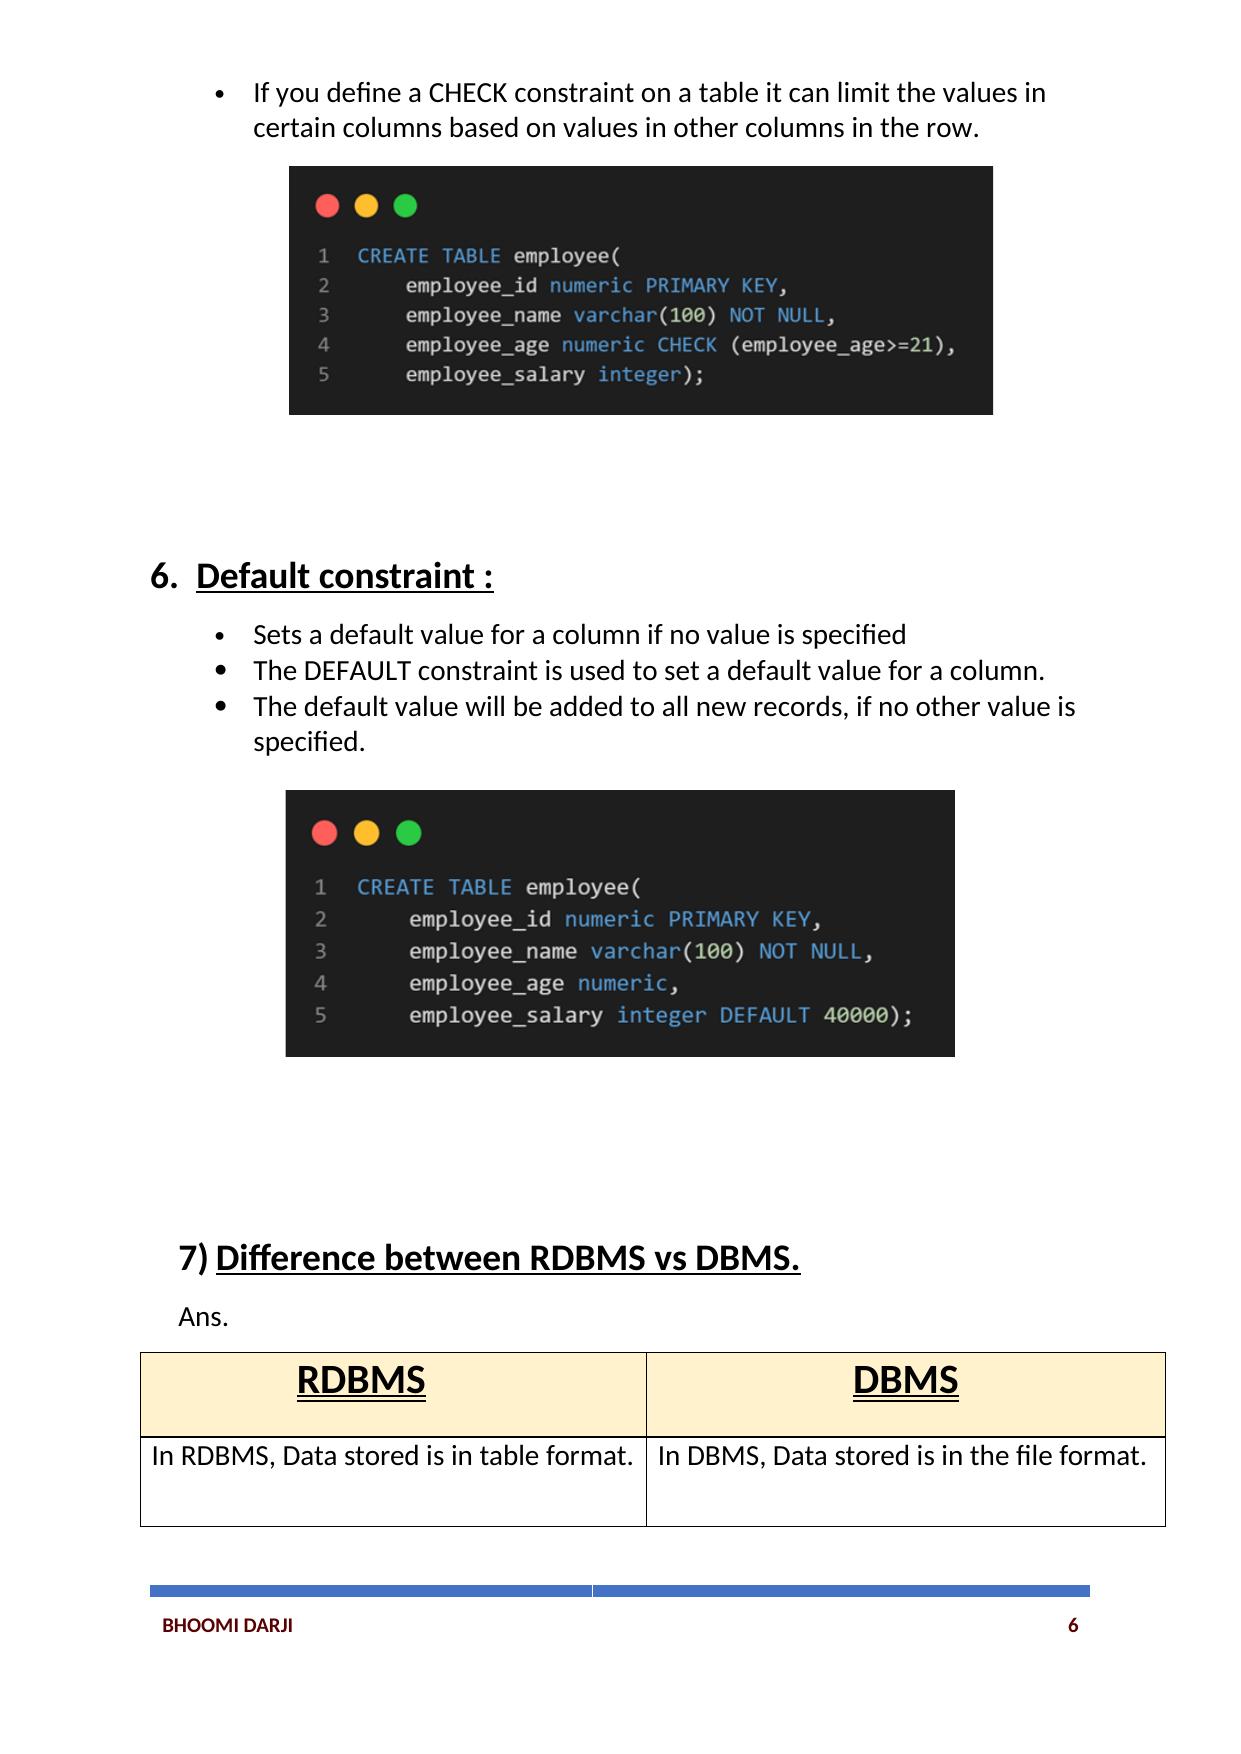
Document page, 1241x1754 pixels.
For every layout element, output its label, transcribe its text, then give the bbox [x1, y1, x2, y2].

table_header DBMS [647, 1353, 1165, 1436]
table_cell In DBMS, Data stored is in the file format. [647, 1438, 1165, 1526]
text Ans. [178, 1298, 1090, 1334]
list If you define a CHECK constraint on a table it can limit the values in certain columns based on values in other columns in the row. [216, 74, 1090, 145]
list Sets a default value for a column if no value is specified [216, 616, 1090, 652]
text 6. Default constraint : [150, 552, 1090, 598]
list The default value will be added to all new records, if no other value is specified. [216, 688, 1090, 759]
list The DEFAULT constraint is used to set a default value for a column. [216, 652, 1090, 688]
list Difference between RDBMS vs DBMS. [178, 1234, 1090, 1279]
table_cell In RDBMS, Data stored is in table format. [141, 1438, 646, 1526]
table_header RDBMS [141, 1353, 646, 1436]
